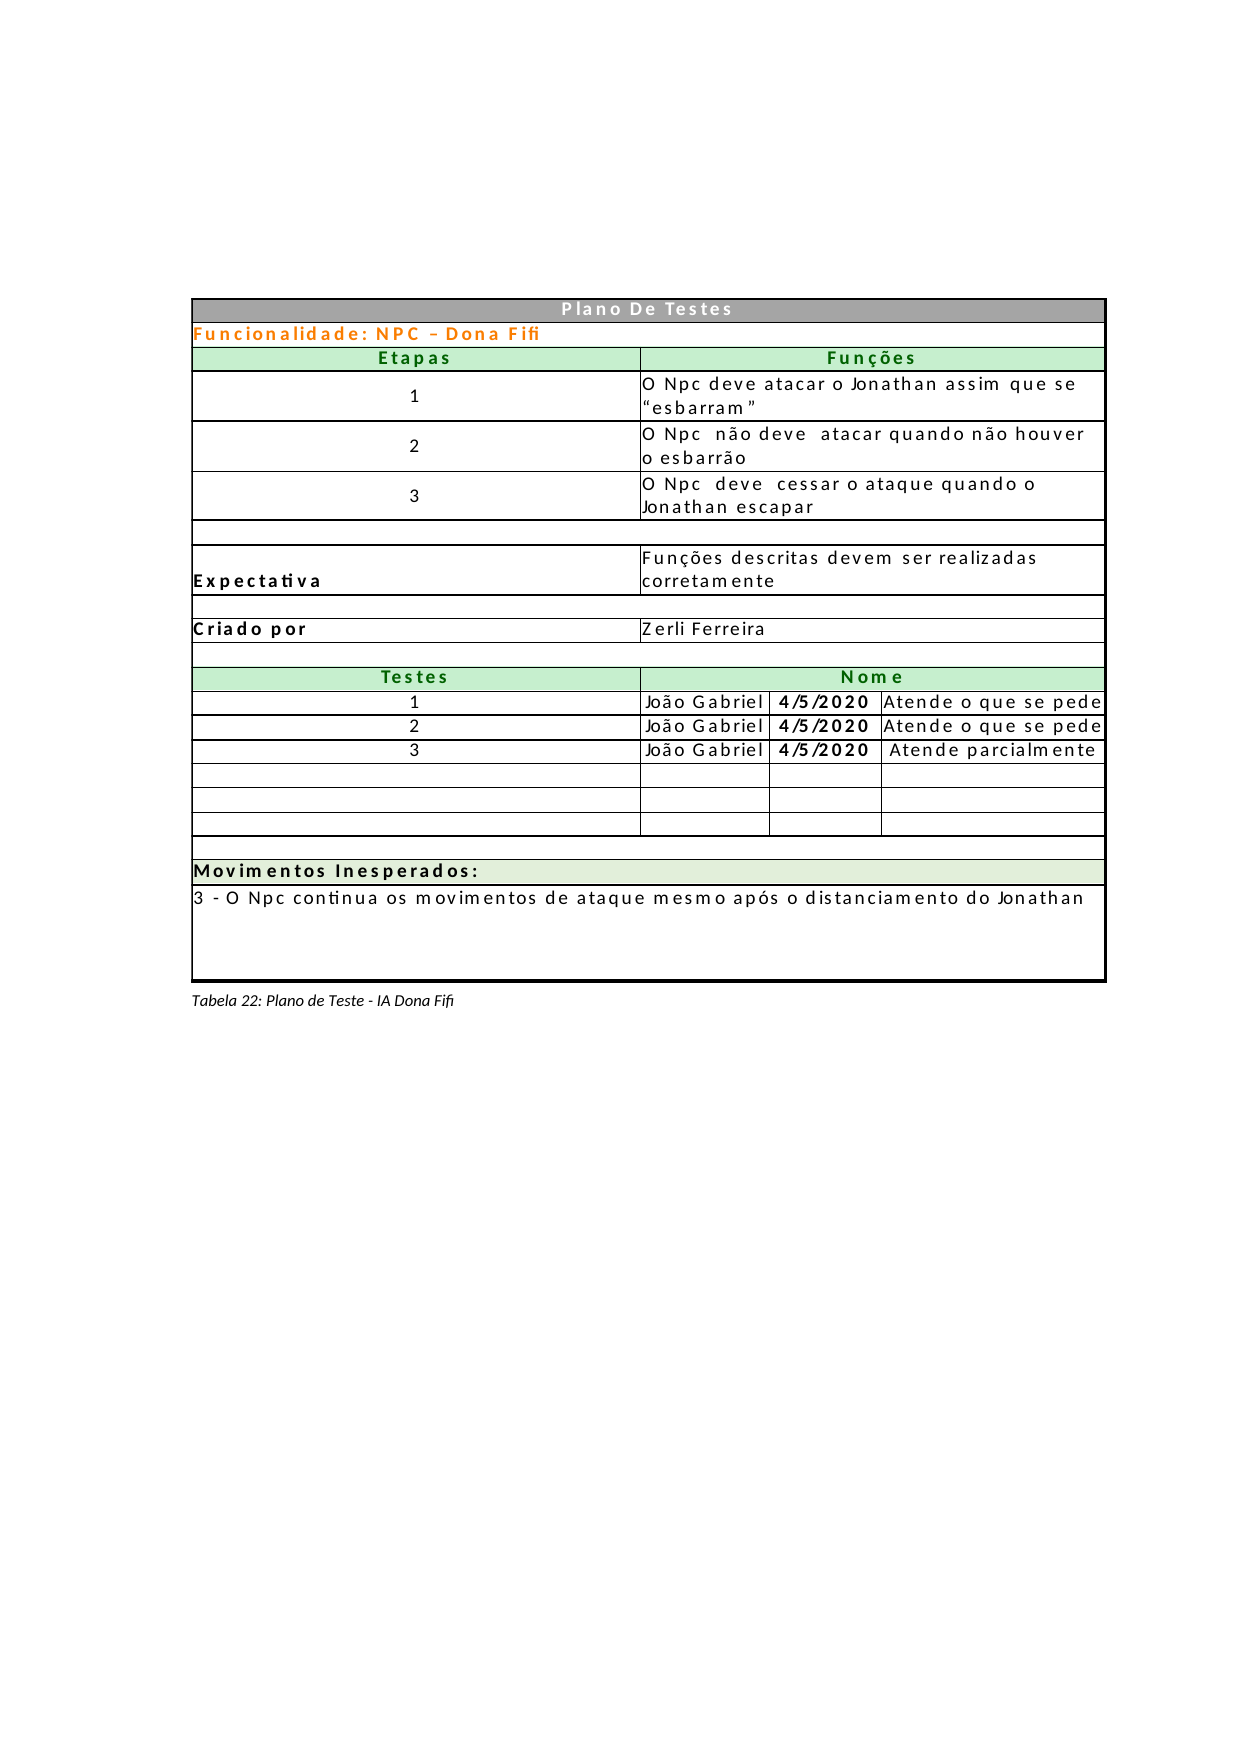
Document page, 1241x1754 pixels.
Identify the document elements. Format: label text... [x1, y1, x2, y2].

text Tabela 22: Plano de Teste - IA Dona Fifi [191, 299, 1108, 1011]
